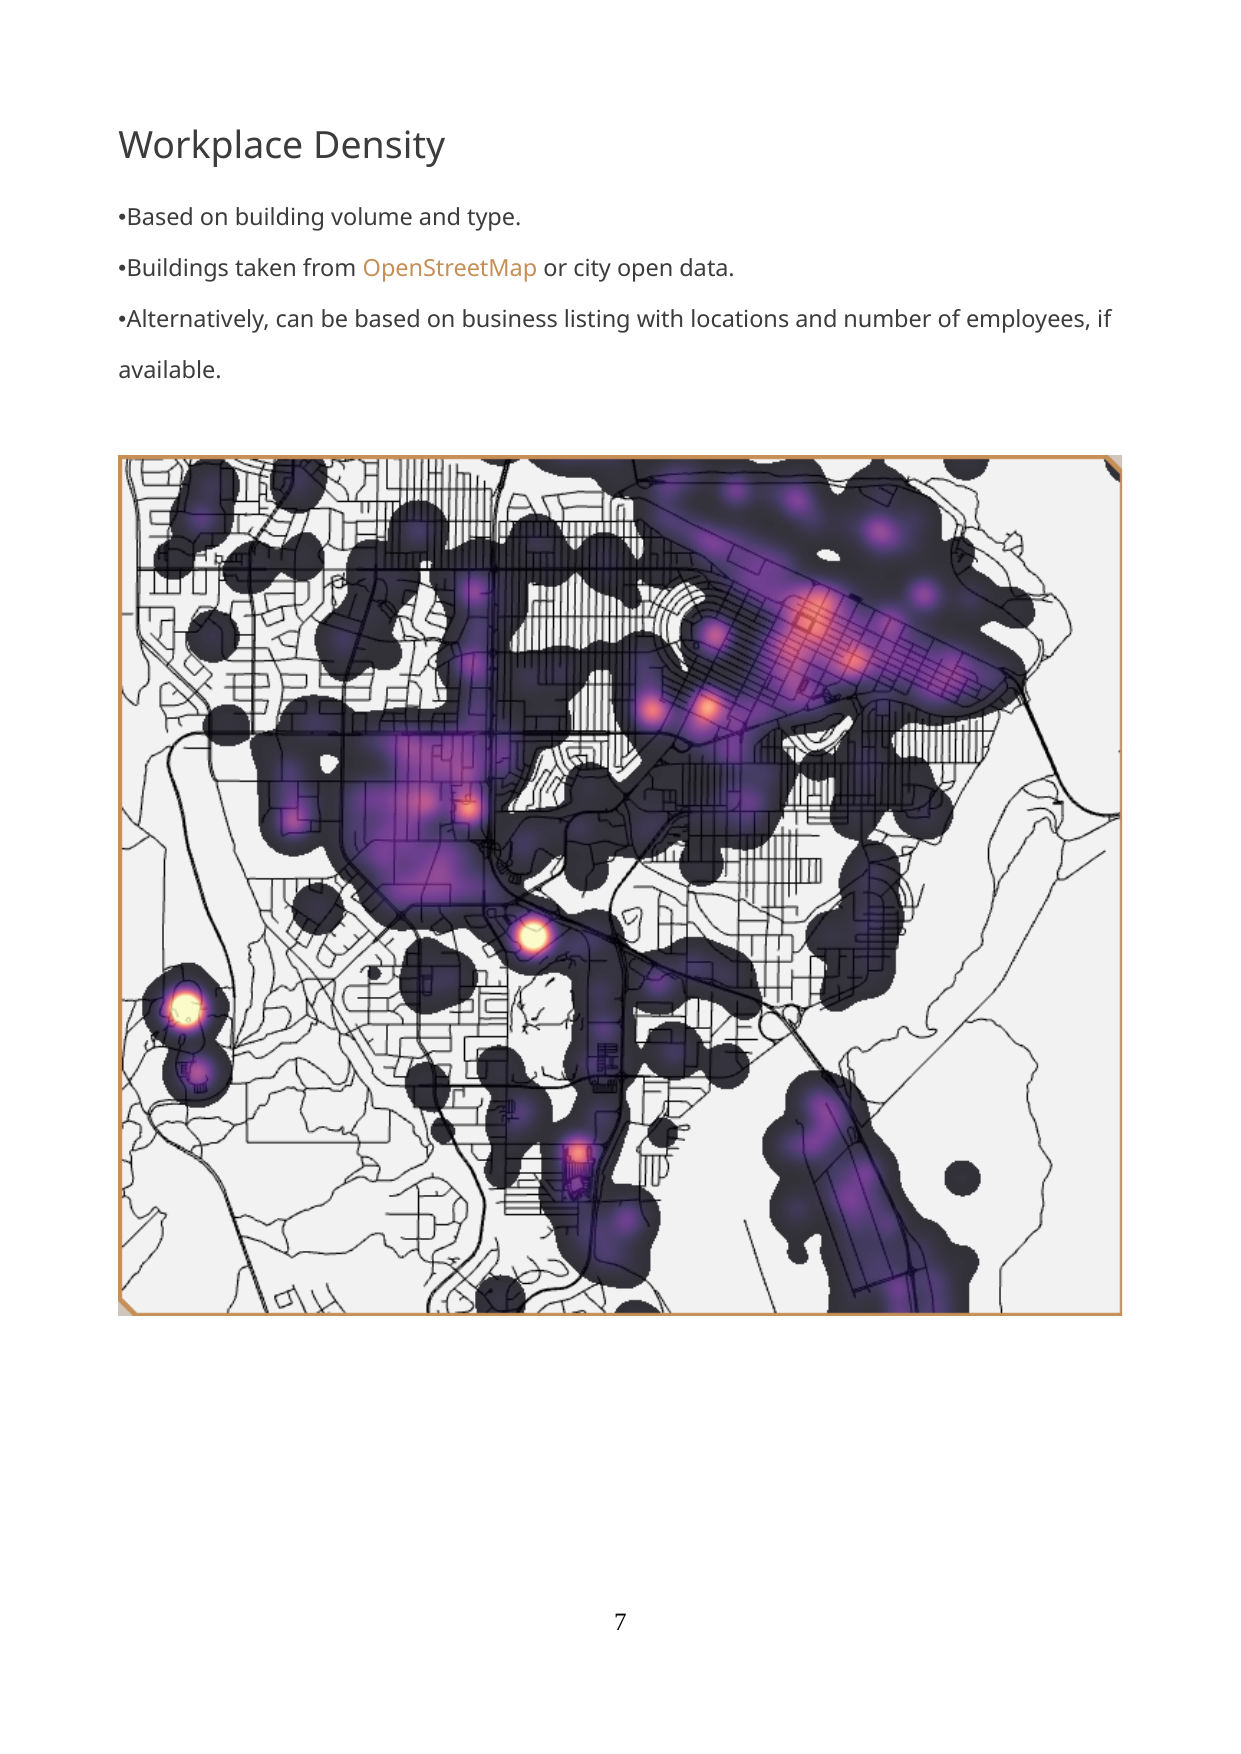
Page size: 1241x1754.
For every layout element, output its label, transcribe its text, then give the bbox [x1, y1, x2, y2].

list Alternatively, can be based on business listing with locations and number of employees, if available. [118, 302, 1122, 385]
subtitle Workplace Density [118, 118, 1122, 169]
list Buildings taken from OpenStreetMap or city open data. [118, 251, 1122, 283]
picture [118, 455, 1123, 1316]
list Based on building volume and type. [118, 200, 1122, 232]
